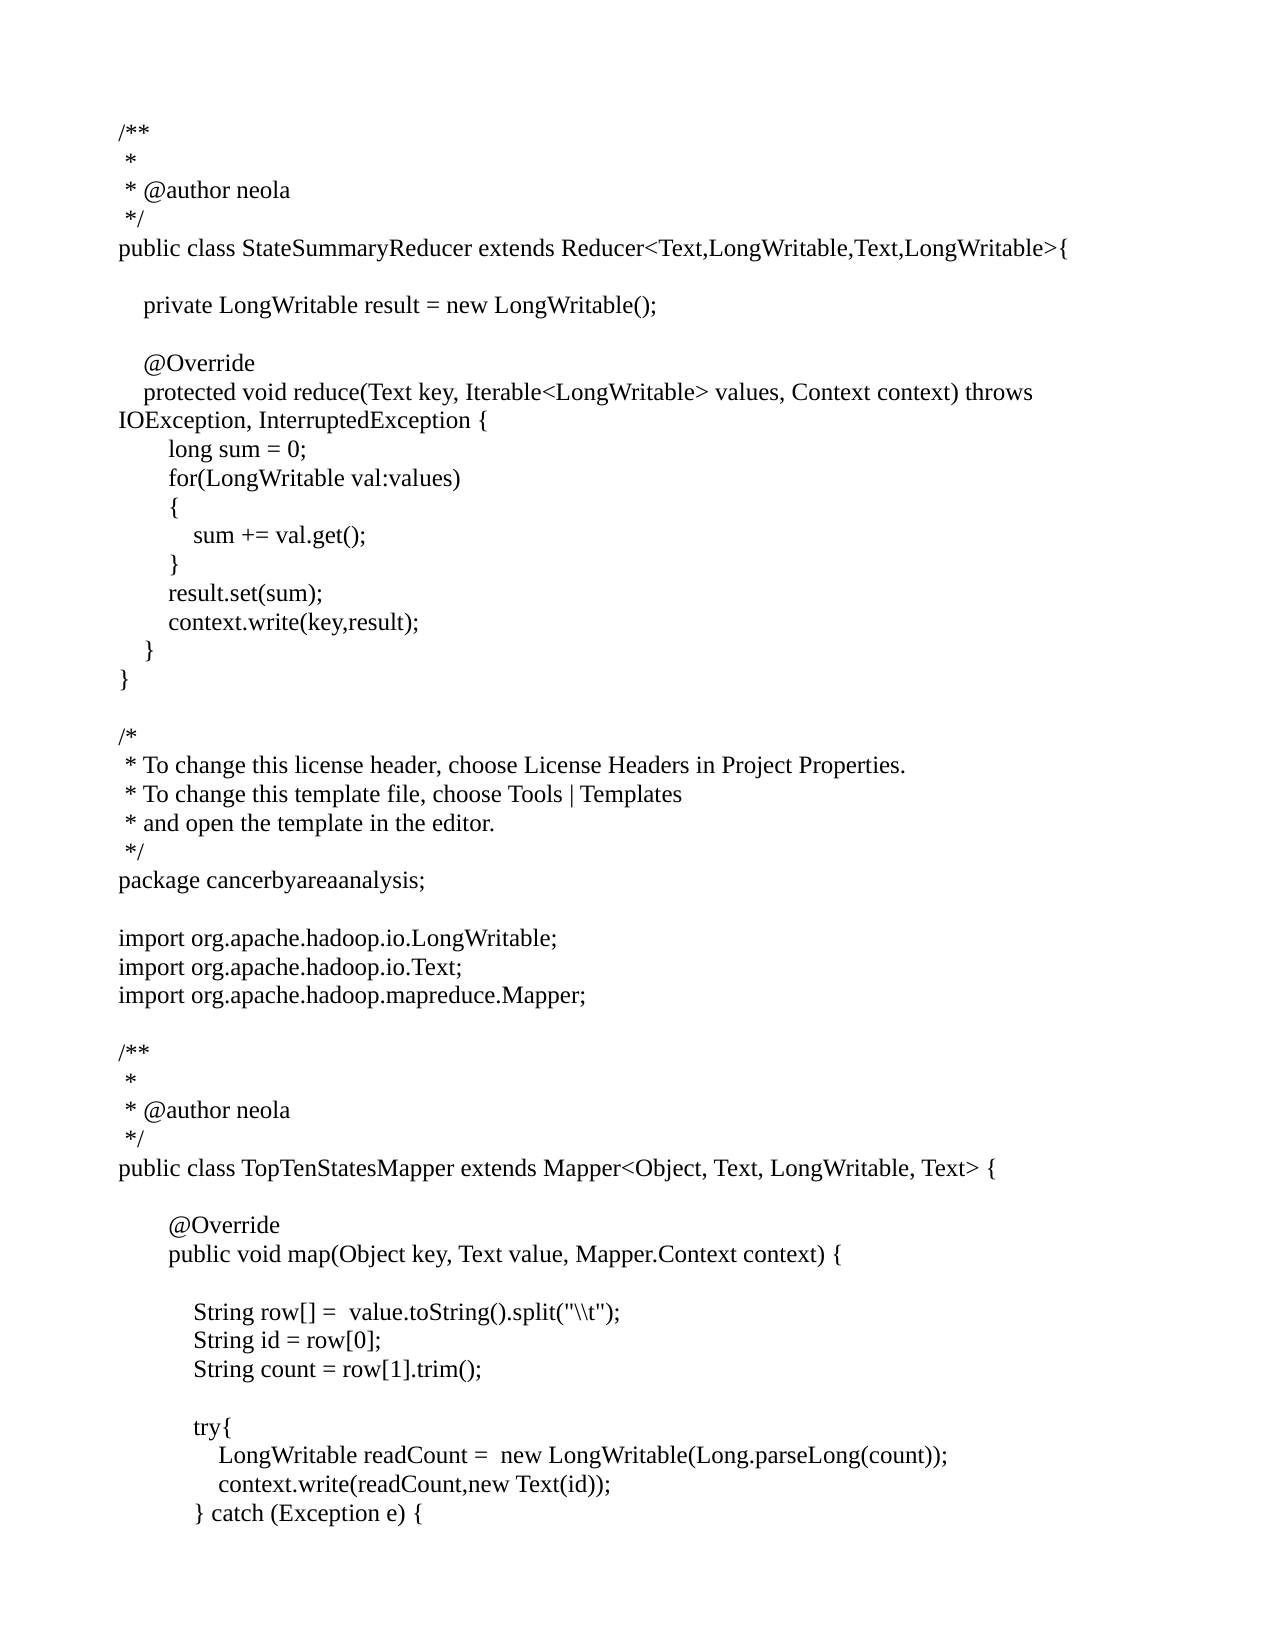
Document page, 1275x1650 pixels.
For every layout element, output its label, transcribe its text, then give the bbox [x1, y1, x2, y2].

text } [118, 664, 1157, 693]
text */ [118, 837, 1157, 866]
text package cancerbyareaanalysis; [118, 866, 1157, 894]
text * [118, 147, 1157, 176]
text long sum = 0; [118, 434, 1157, 463]
text import org.apache.hadoop.mapreduce.Mapper; [118, 981, 1157, 1009]
text public void map(Object key, Text value, Mapper.Context context) { [118, 1239, 1157, 1268]
text { [118, 492, 1157, 521]
text * @author neola [118, 176, 1157, 204]
text public class StateSummaryReducer extends Reducer<Text,LongWritable,Text,LongWritable>{ [118, 233, 1157, 262]
text protected void reduce(Text key, Iterable<LongWritable> values, Context context) throws IOException, InterruptedException { [118, 377, 1157, 434]
text String row[] = value.toString().split("\\t"); [118, 1297, 1157, 1326]
text result.set(sum); [118, 578, 1157, 607]
text @Override [118, 1211, 1157, 1239]
text String count = row[1].trim(); [118, 1354, 1157, 1383]
text context.write(readCount,new Text(id)); [118, 1469, 1157, 1498]
text String id = row[0]; [118, 1326, 1157, 1354]
text * and open the template in the editor. [118, 808, 1157, 837]
text private LongWritable result = new LongWritable(); [118, 291, 1157, 319]
text @Override [118, 348, 1157, 377]
text } catch (Exception e) { [118, 1498, 1157, 1527]
text context.write(key,result); [118, 607, 1157, 636]
text /* [118, 722, 1157, 751]
text for(LongWritable val:values) [118, 463, 1157, 492]
text try{ [118, 1412, 1157, 1441]
text public class TopTenStatesMapper extends Mapper<Object, Text, LongWritable, Text> { [118, 1153, 1157, 1182]
text * To change this template file, choose Tools | Templates [118, 779, 1157, 808]
text */ [118, 204, 1157, 233]
text */ [118, 1124, 1157, 1153]
text * To change this license header, choose License Headers in Project Properties. [118, 751, 1157, 779]
text /** [118, 1038, 1157, 1067]
text import org.apache.hadoop.io.LongWritable; [118, 923, 1157, 952]
text sum += val.get(); [118, 521, 1157, 549]
text import org.apache.hadoop.io.Text; [118, 952, 1157, 981]
text } [118, 636, 1157, 664]
text * [118, 1067, 1157, 1096]
text } [118, 549, 1157, 578]
text LongWritable readCount = new LongWritable(Long.parseLong(count)); [118, 1441, 1157, 1469]
text /** [118, 118, 1157, 147]
text * @author neola [118, 1096, 1157, 1124]
